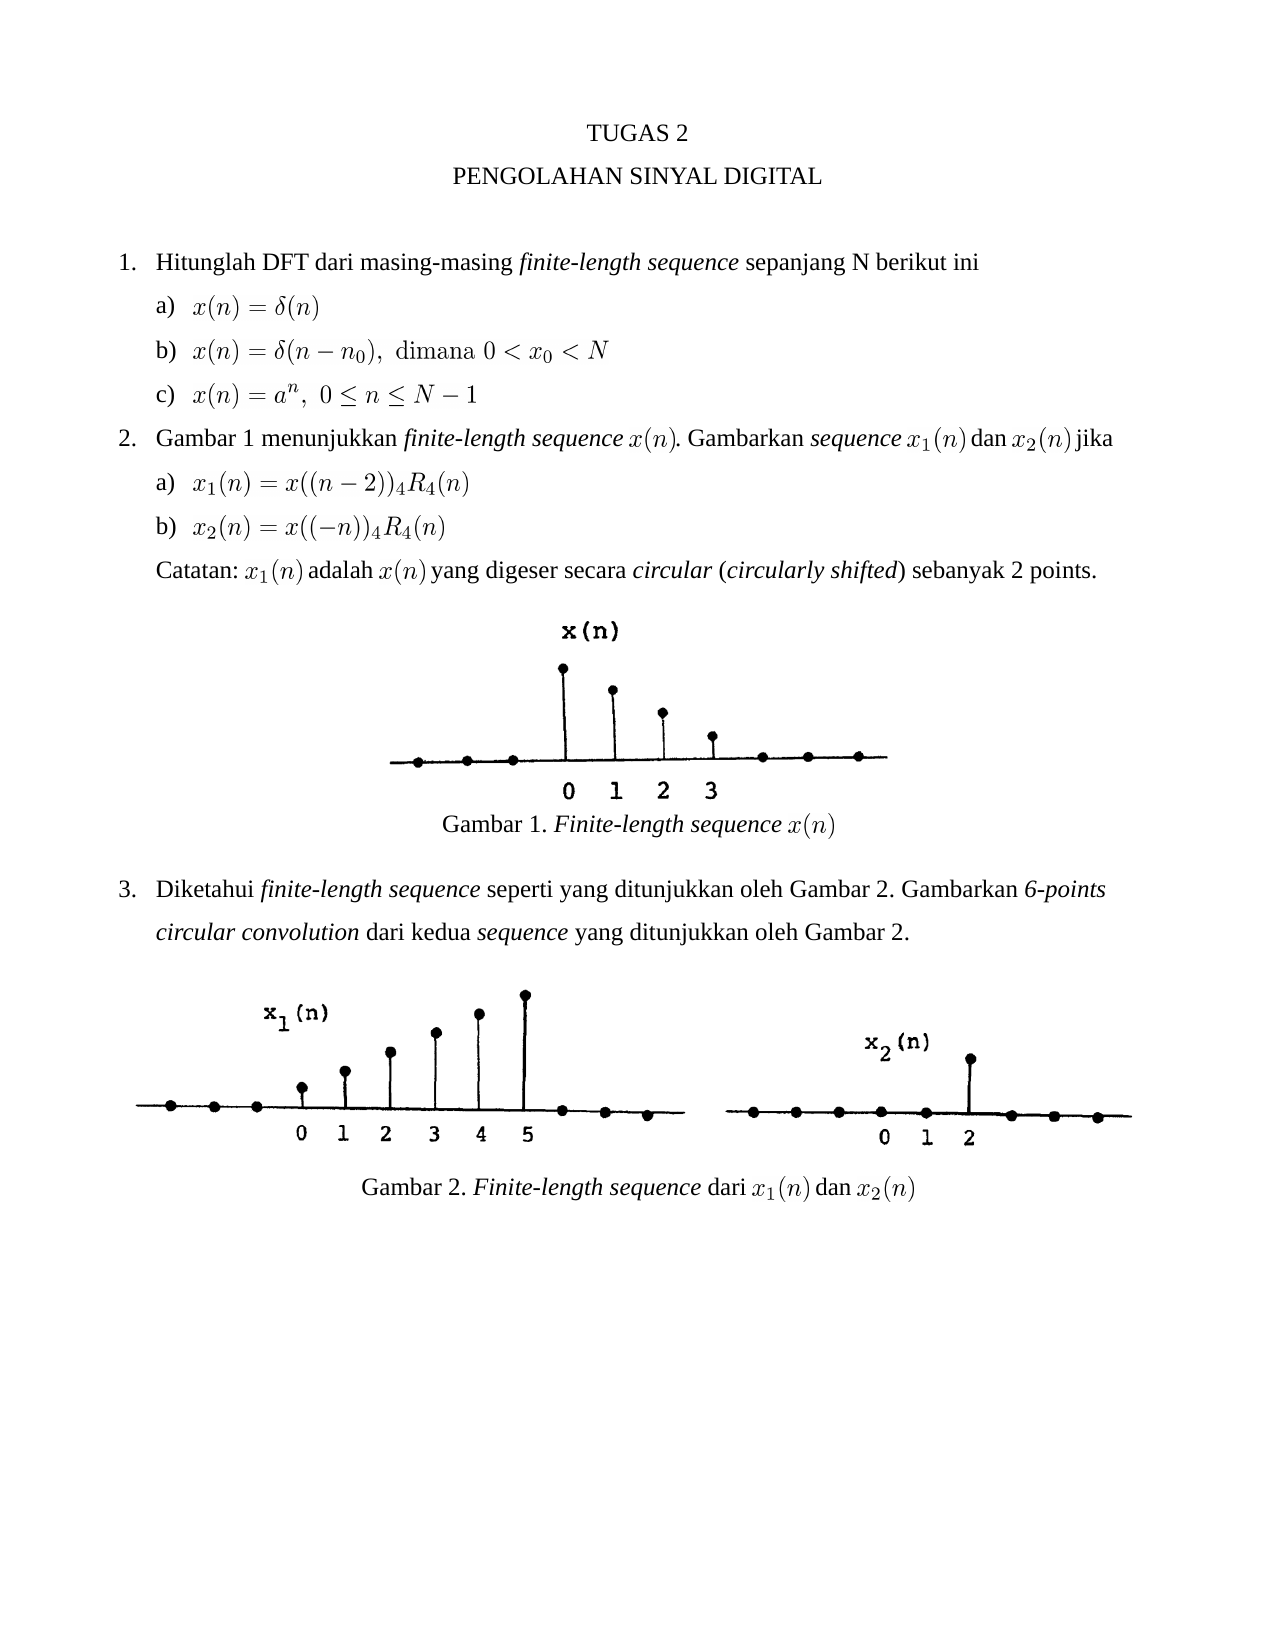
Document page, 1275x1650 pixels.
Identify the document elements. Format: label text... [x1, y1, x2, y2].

text PENGOLAHAN SINYAL DIGITAL [118, 161, 1157, 190]
list Gambar 2. Finite-length sequence dari dan [118, 1172, 1157, 1201]
picture [118, 972, 1157, 1172]
picture [245, 559, 302, 585]
picture [857, 1176, 914, 1202]
picture [193, 339, 609, 365]
picture [193, 515, 444, 541]
picture [788, 813, 834, 839]
picture [1012, 427, 1070, 453]
picture [752, 1176, 809, 1202]
list Gambar 1. Finite-length sequence [118, 612, 1157, 839]
list Catatan: adalah yang digeser secara circular (circularly shifted) sebanyak 2 points. [118, 555, 1157, 585]
list Hitunglah DFT dari masing-masing finite-length sequence sepanjang N berikut ini [118, 247, 1157, 276]
picture [193, 295, 318, 321]
text TUGAS 2 [118, 118, 1157, 147]
list [118, 599, 1157, 612]
picture [629, 427, 675, 453]
picture [377, 611, 898, 809]
picture [193, 471, 468, 497]
list Gambar 1 menunjukkan finite-length sequence . Gambarkan sequence dan jika [118, 423, 1157, 452]
picture [907, 427, 965, 453]
list Diketahui finite-length sequence seperti yang ditunjukkan oleh Gambar 2. Gambarkan 6-points circular convolution dari kedua sequence yang ditunjukkan oleh Gambar 2. [118, 839, 1157, 946]
picture [379, 559, 425, 585]
picture [193, 383, 476, 409]
